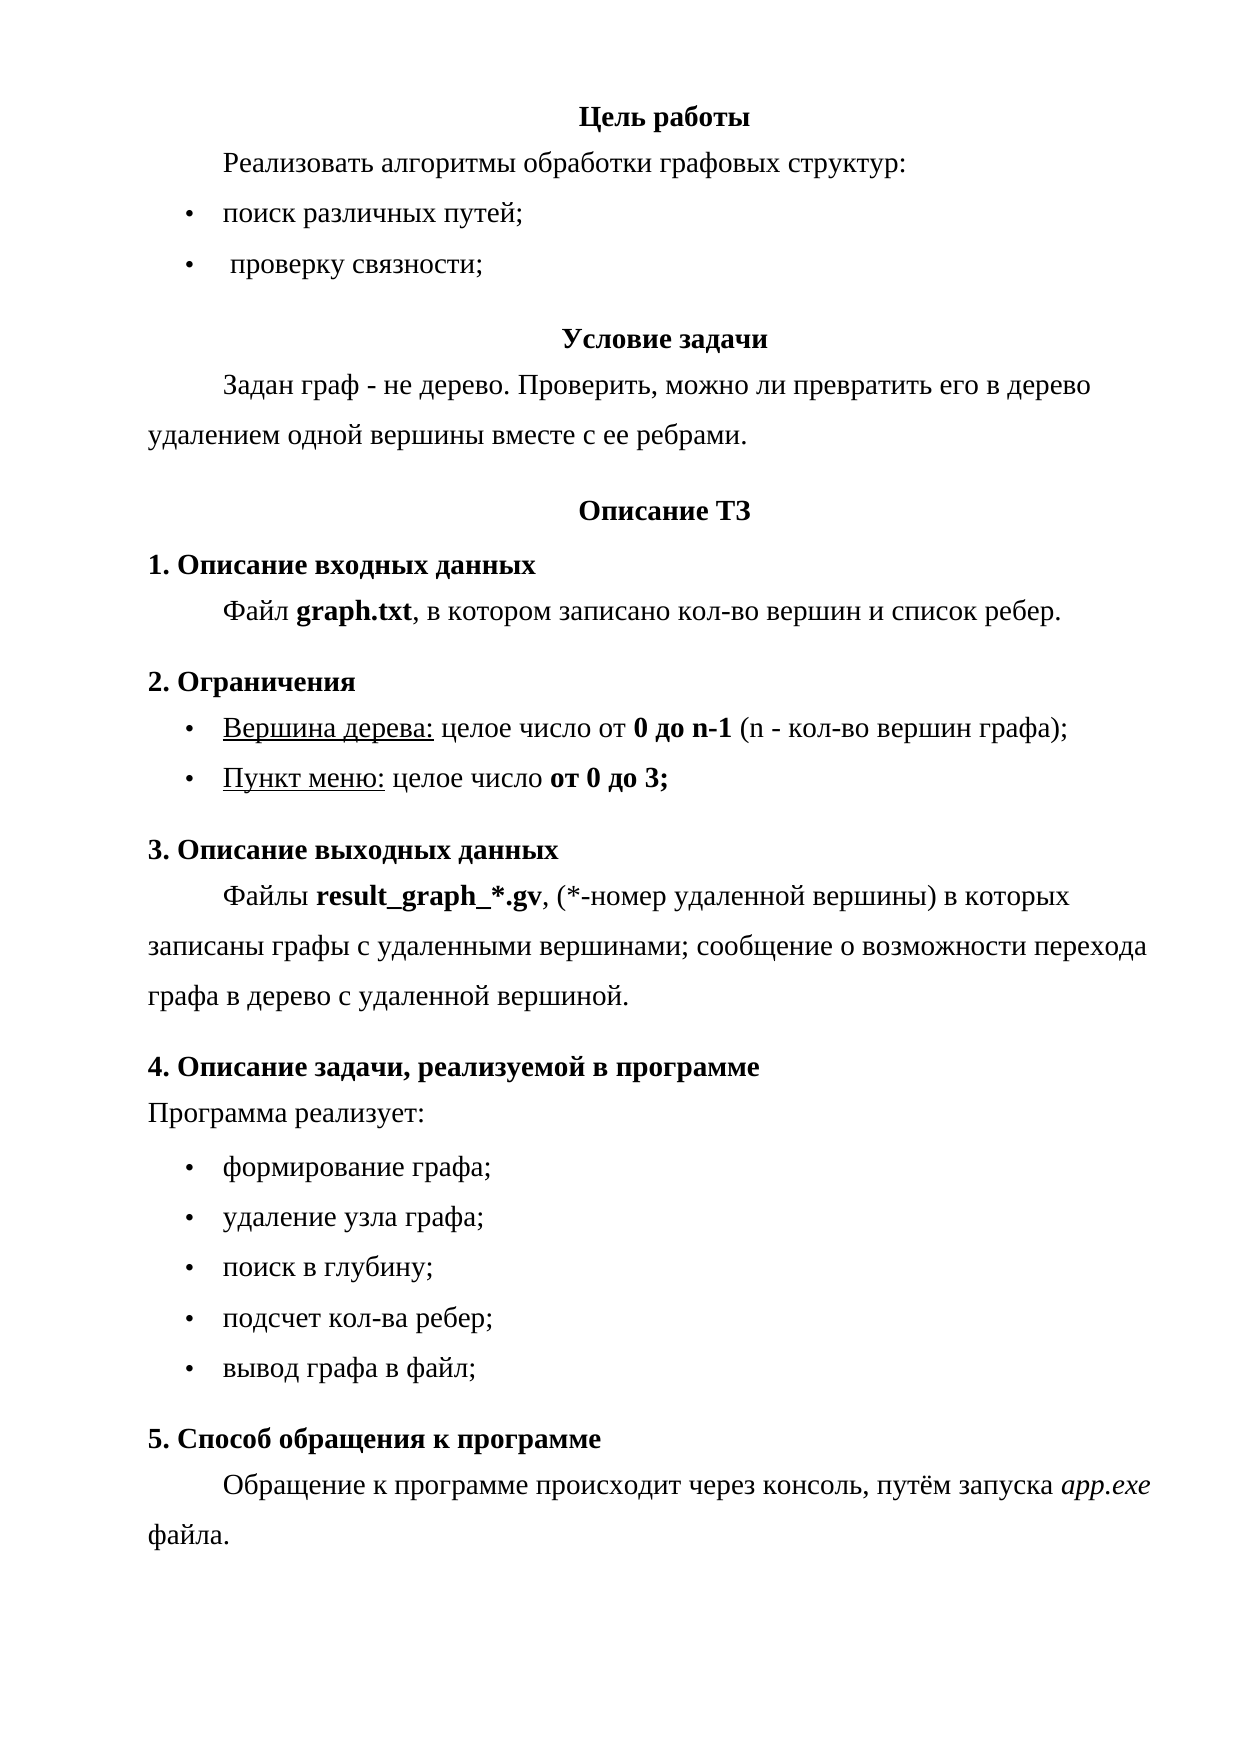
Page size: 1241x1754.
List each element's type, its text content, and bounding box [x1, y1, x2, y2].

text Файл graph.txt, в котором записано кол-во вершин и список ребер. [148, 593, 1181, 627]
text Программа реализует: [148, 1096, 1181, 1129]
text Файлы result_graph_*.gv, (*-номер удаленной вершины) в которых записаны графы с удаленными вершинами; сообщение о возможности перехода графа в дерево с удаленной вершиной. [148, 878, 1181, 1012]
subtitle 3. Описание выходных данных [148, 832, 1181, 865]
subtitle 4. Описание задачи, реализуемой в программе [148, 1049, 1181, 1083]
list формирование графа; [185, 1149, 1181, 1182]
subtitle 1. Описание входных данных [148, 547, 1181, 581]
subtitle Цель работы [148, 99, 1181, 133]
subtitle Описание ТЗ [148, 493, 1181, 526]
list проверку связности; [185, 246, 1181, 279]
subtitle 2. Ограничения [148, 664, 1181, 698]
subtitle 5. Способ обращения к программе [148, 1421, 1181, 1455]
subtitle Условие задачи [148, 321, 1181, 354]
list удаление узла графа; [185, 1199, 1181, 1233]
list поиск в глубину; [185, 1249, 1181, 1283]
text Реализовать алгоритмы обработки графовых структур: [148, 145, 1181, 179]
list вывод графа в файл; [185, 1350, 1181, 1383]
text Задан граф - не дерево. Проверить, можно ли превратить его в дерево удалением одной вершины вместе с ее ребрами. [148, 367, 1181, 451]
text Обращение к программе происходит через консоль, путём запуска app.exe файла. [148, 1467, 1181, 1551]
list Пункт меню: целое число от 0 до 3; [185, 761, 1181, 794]
list поиск различных путей; [185, 195, 1181, 229]
list подсчет кол-ва ребер; [185, 1300, 1181, 1333]
list Вершина дерева: целое число от 0 до n-1 (n - кол-во вершин графа); [185, 710, 1181, 744]
